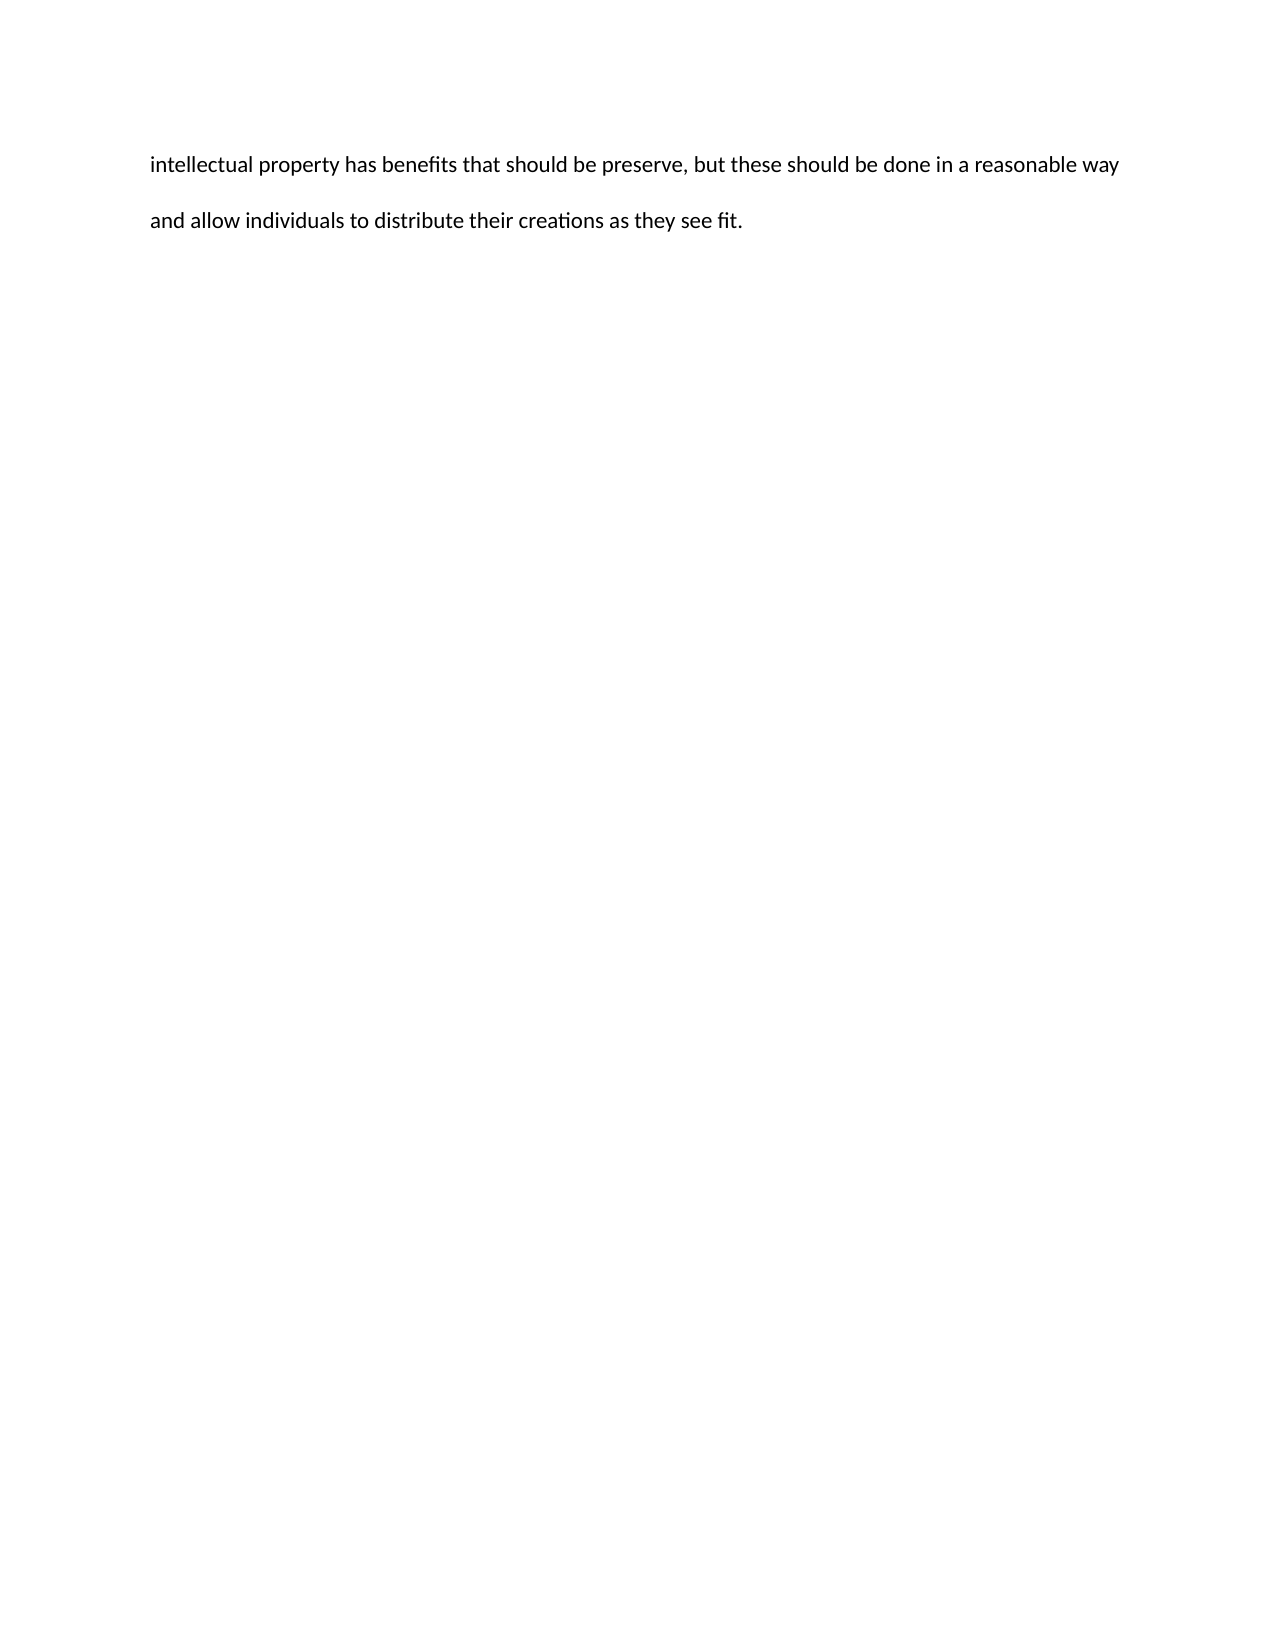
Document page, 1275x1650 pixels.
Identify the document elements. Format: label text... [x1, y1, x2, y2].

text intellectual property has benefits that should be preserve, but these should be done in a reasonable way and allow individuals to distribute their creations as they see fit. [150, 150, 1125, 234]
